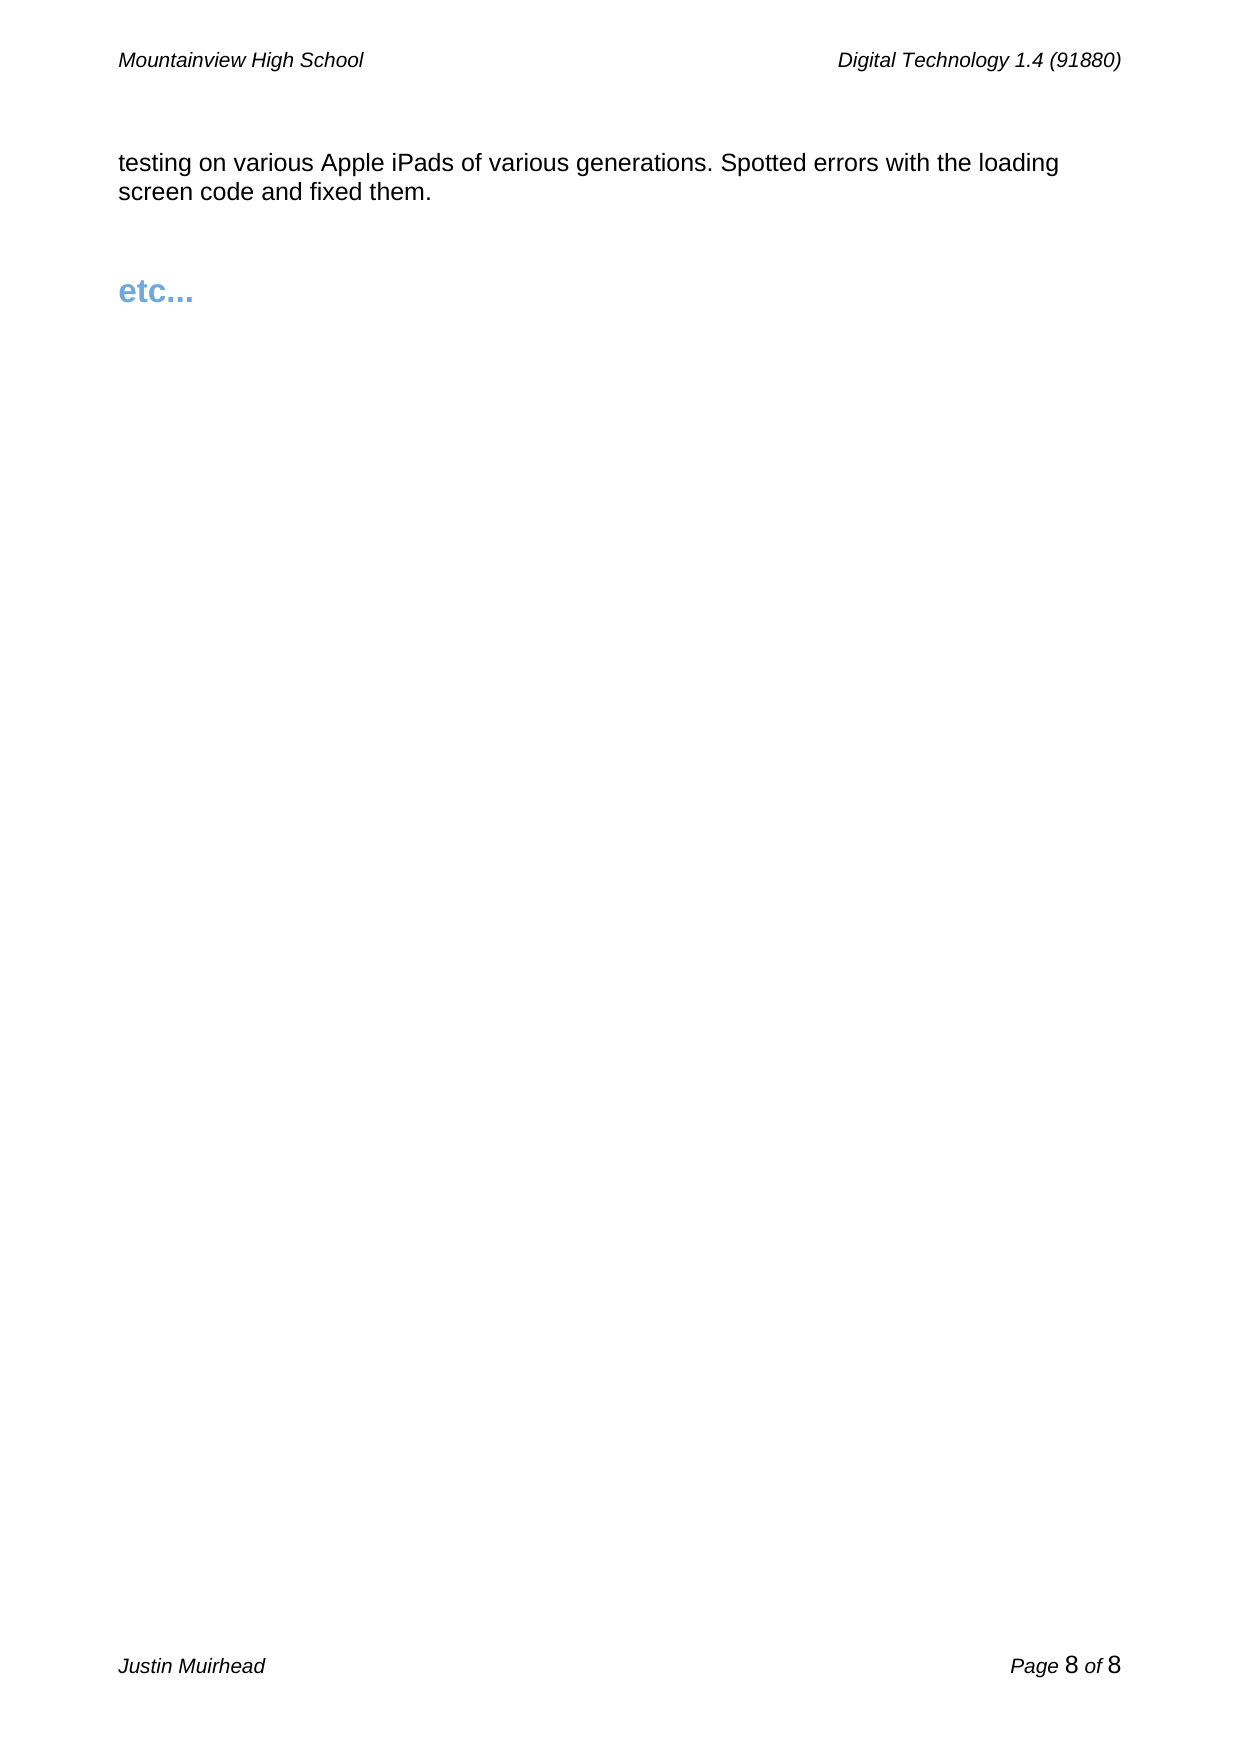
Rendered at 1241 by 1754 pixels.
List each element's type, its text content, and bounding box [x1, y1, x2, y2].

subtitle etc... [118, 271, 1122, 310]
text testing on various Apple iPads of various generations. Spotted errors with the loading screen code and fixed them. [118, 148, 1122, 205]
